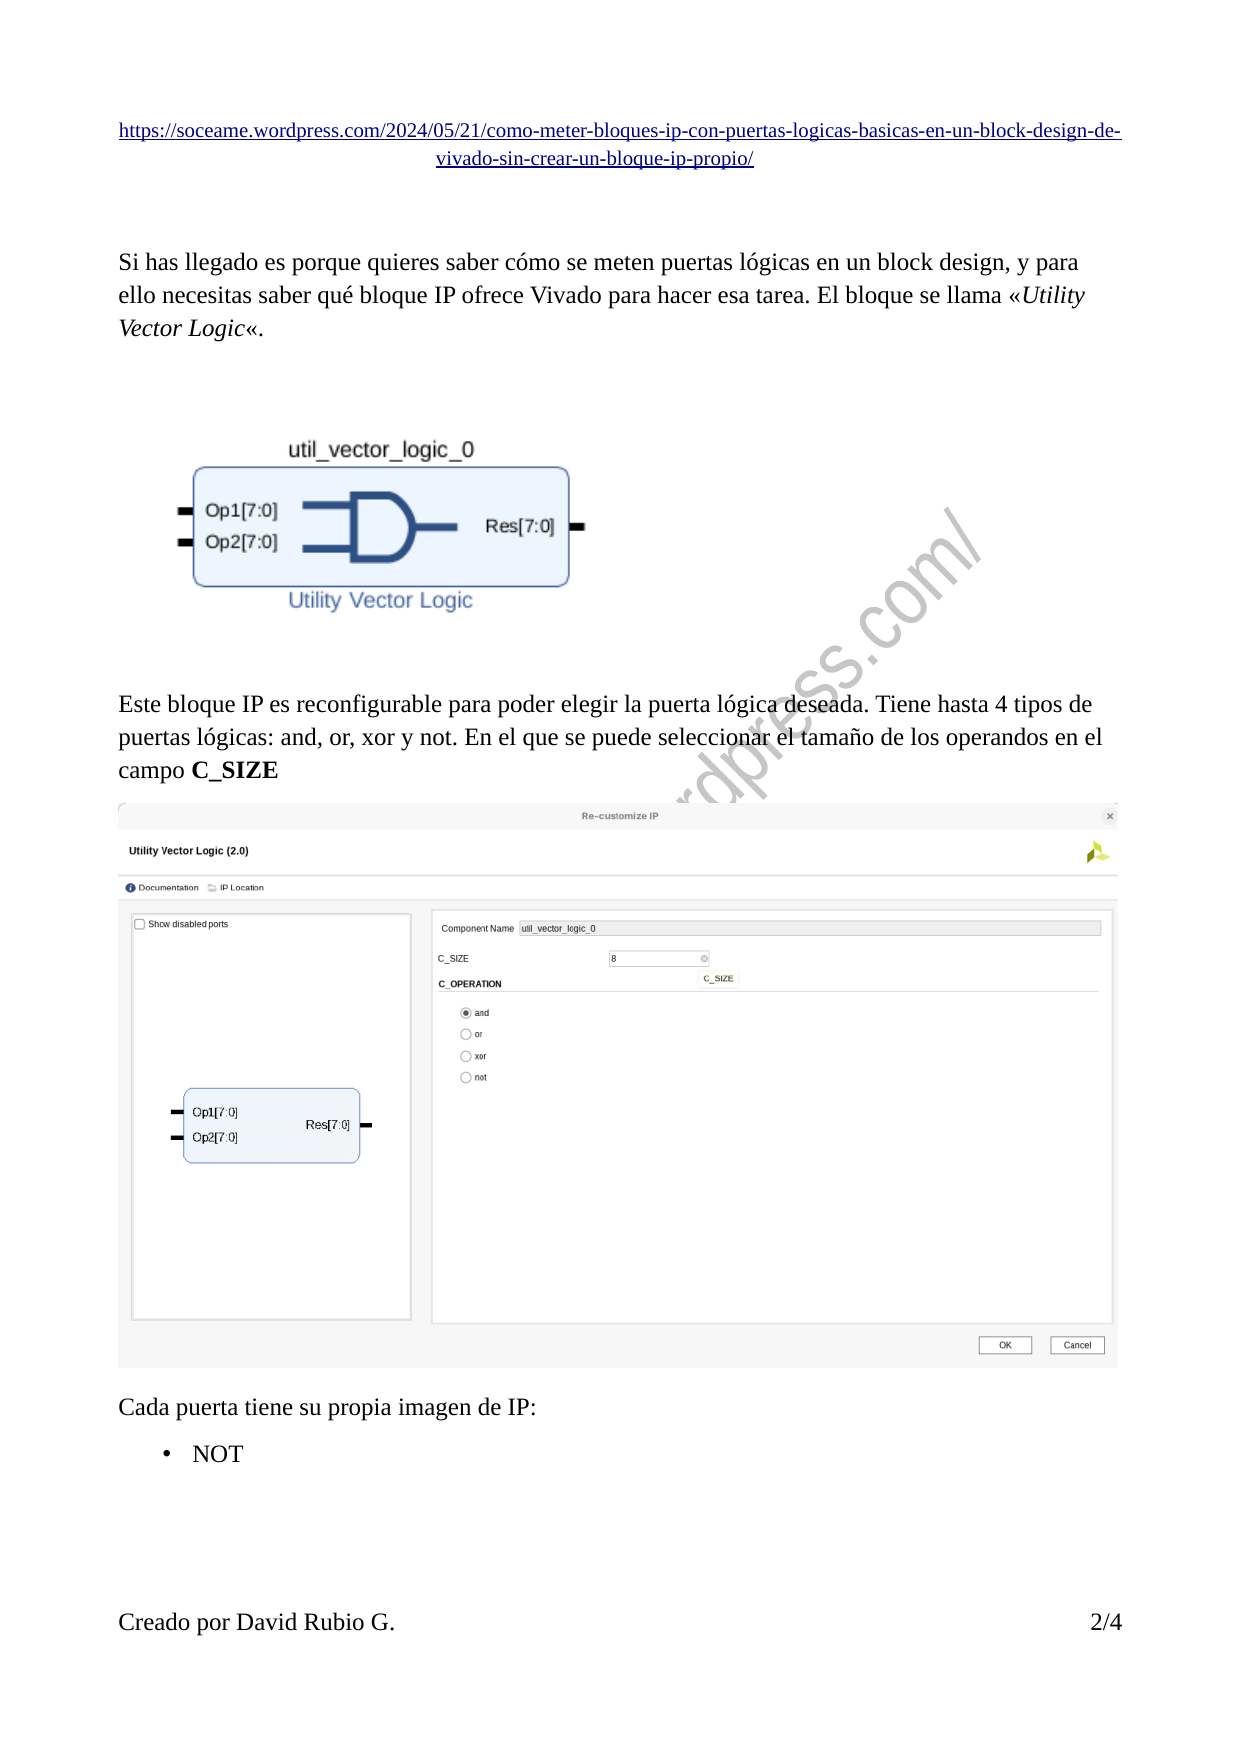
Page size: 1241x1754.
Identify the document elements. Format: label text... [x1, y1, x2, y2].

text Cada puerta tiene su propia imagen de IP: [118, 1392, 1122, 1420]
list NOT [162, 1439, 1122, 1468]
text Si has llegado es porque quieres saber cómo se meten puertas lógicas en un block design, y para ello necesitas saber qué bloque IP ofrece Vivado para hacer esa tarea. El bloque se llama «Utility Vector Logic«. [118, 247, 1122, 342]
picture [118, 360, 645, 666]
picture [118, 803, 1118, 1368]
text Este bloque IP es reconfigurable para poder elegir la puerta lógica deseada. Tiene hasta 4 tipos de puertas lógicas: and, or, xor y not. En el que se puede seleccionar el tamaño de los operandos en el campo C_SIZE [118, 689, 1122, 784]
